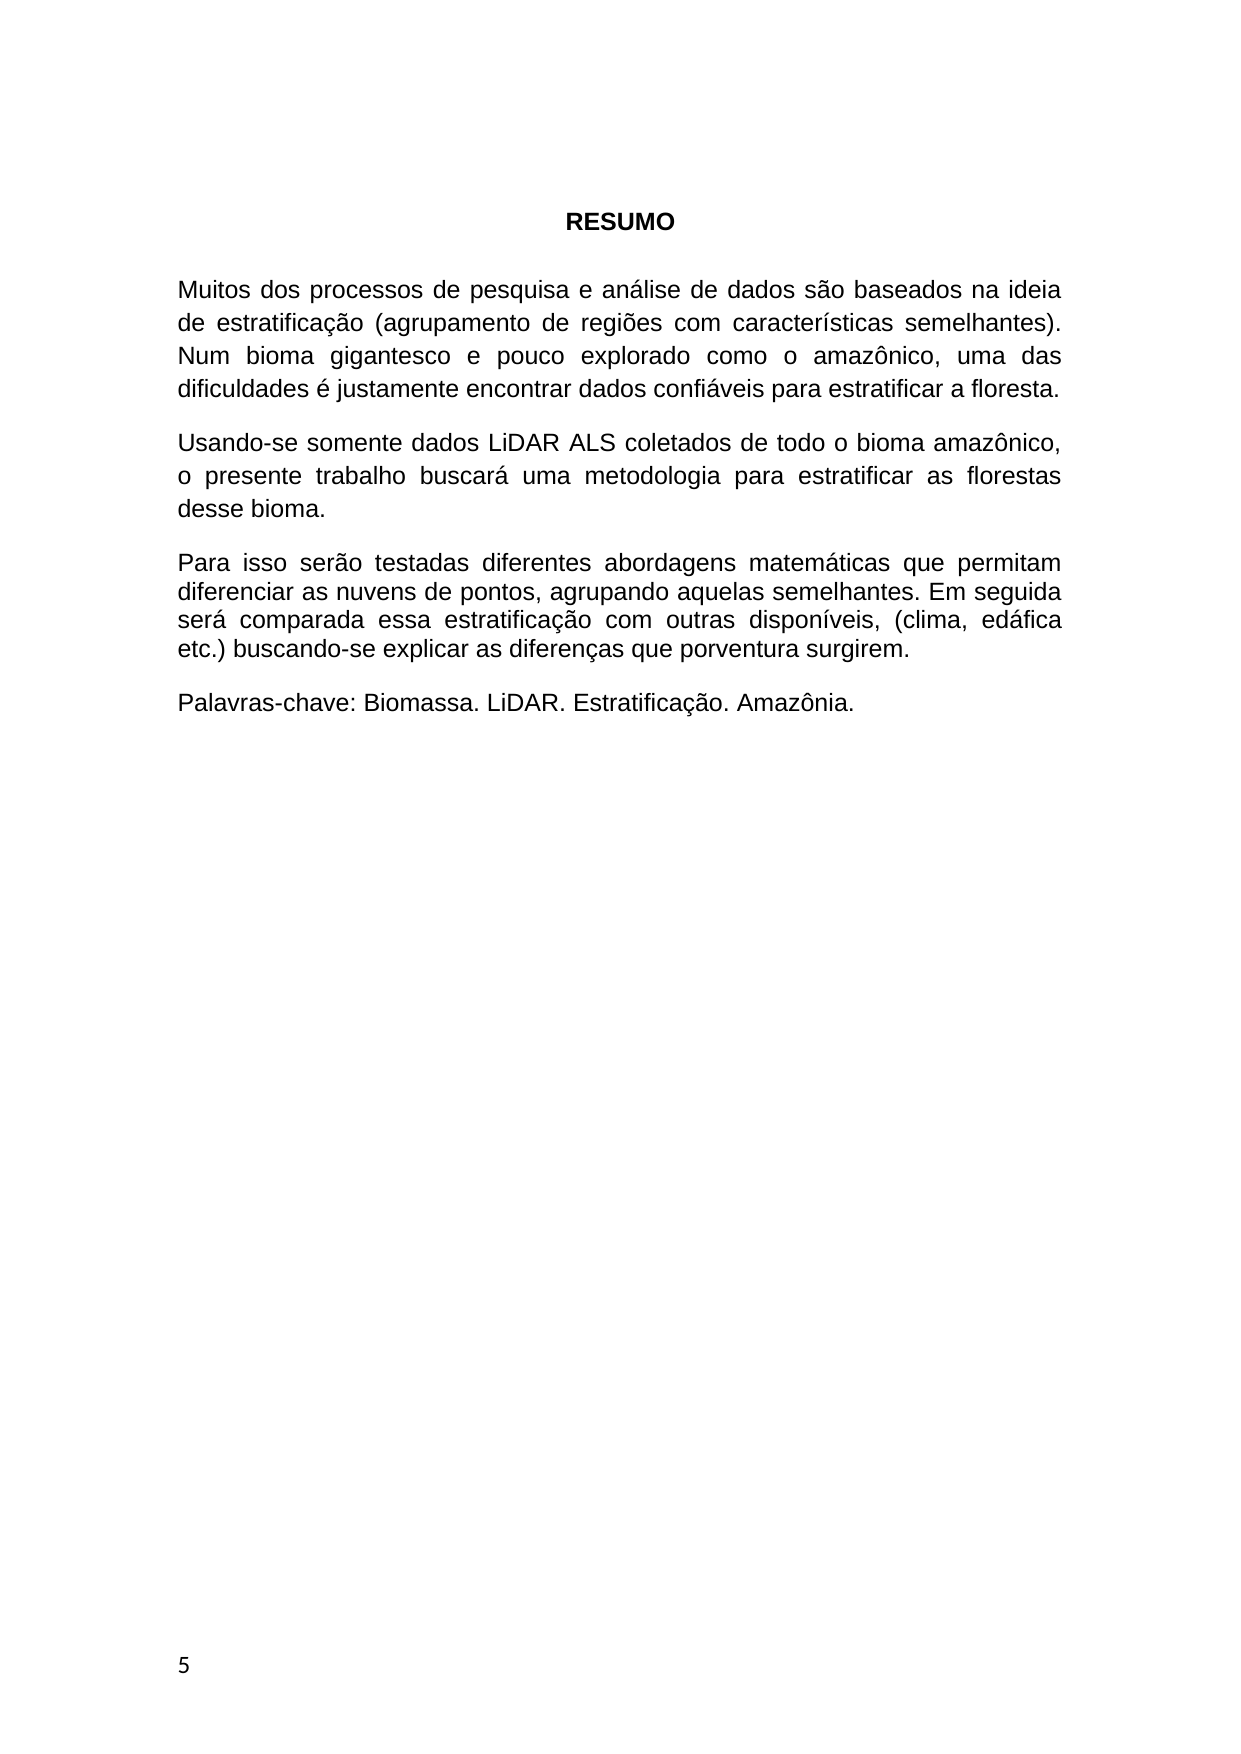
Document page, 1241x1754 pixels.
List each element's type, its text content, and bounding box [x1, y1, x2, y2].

text Usando-se somente dados LiDAR ALS coletados de todo o bioma amazônico, o presente trabalho buscará uma metodologia para estratificar as florestas desse bioma. [177, 428, 1063, 523]
text Muitos dos processos de pesquisa e análise de dados são baseados na ideia de estratificação (agrupamento de regiões com características semelhantes). Num bioma gigantesco e pouco explorado como o amazônico, uma das dificuldades é justamente encontrar dados confiáveis para estratificar a floresta. [177, 275, 1063, 403]
text Palavras-chave: Biomassa. LiDAR. Estratificação. Amazônia. [177, 688, 1063, 716]
text RESUMO [177, 207, 1063, 236]
text Para isso serão testadas diferentes abordagens matemáticas que permitam diferenciar as nuvens de pontos, agrupando aquelas semelhantes. Em seguida será comparada essa estratificação com outras disponíveis, (clima, edáfica etc.) buscando-se explicar as diferenças que porventura surgirem. [177, 548, 1063, 663]
